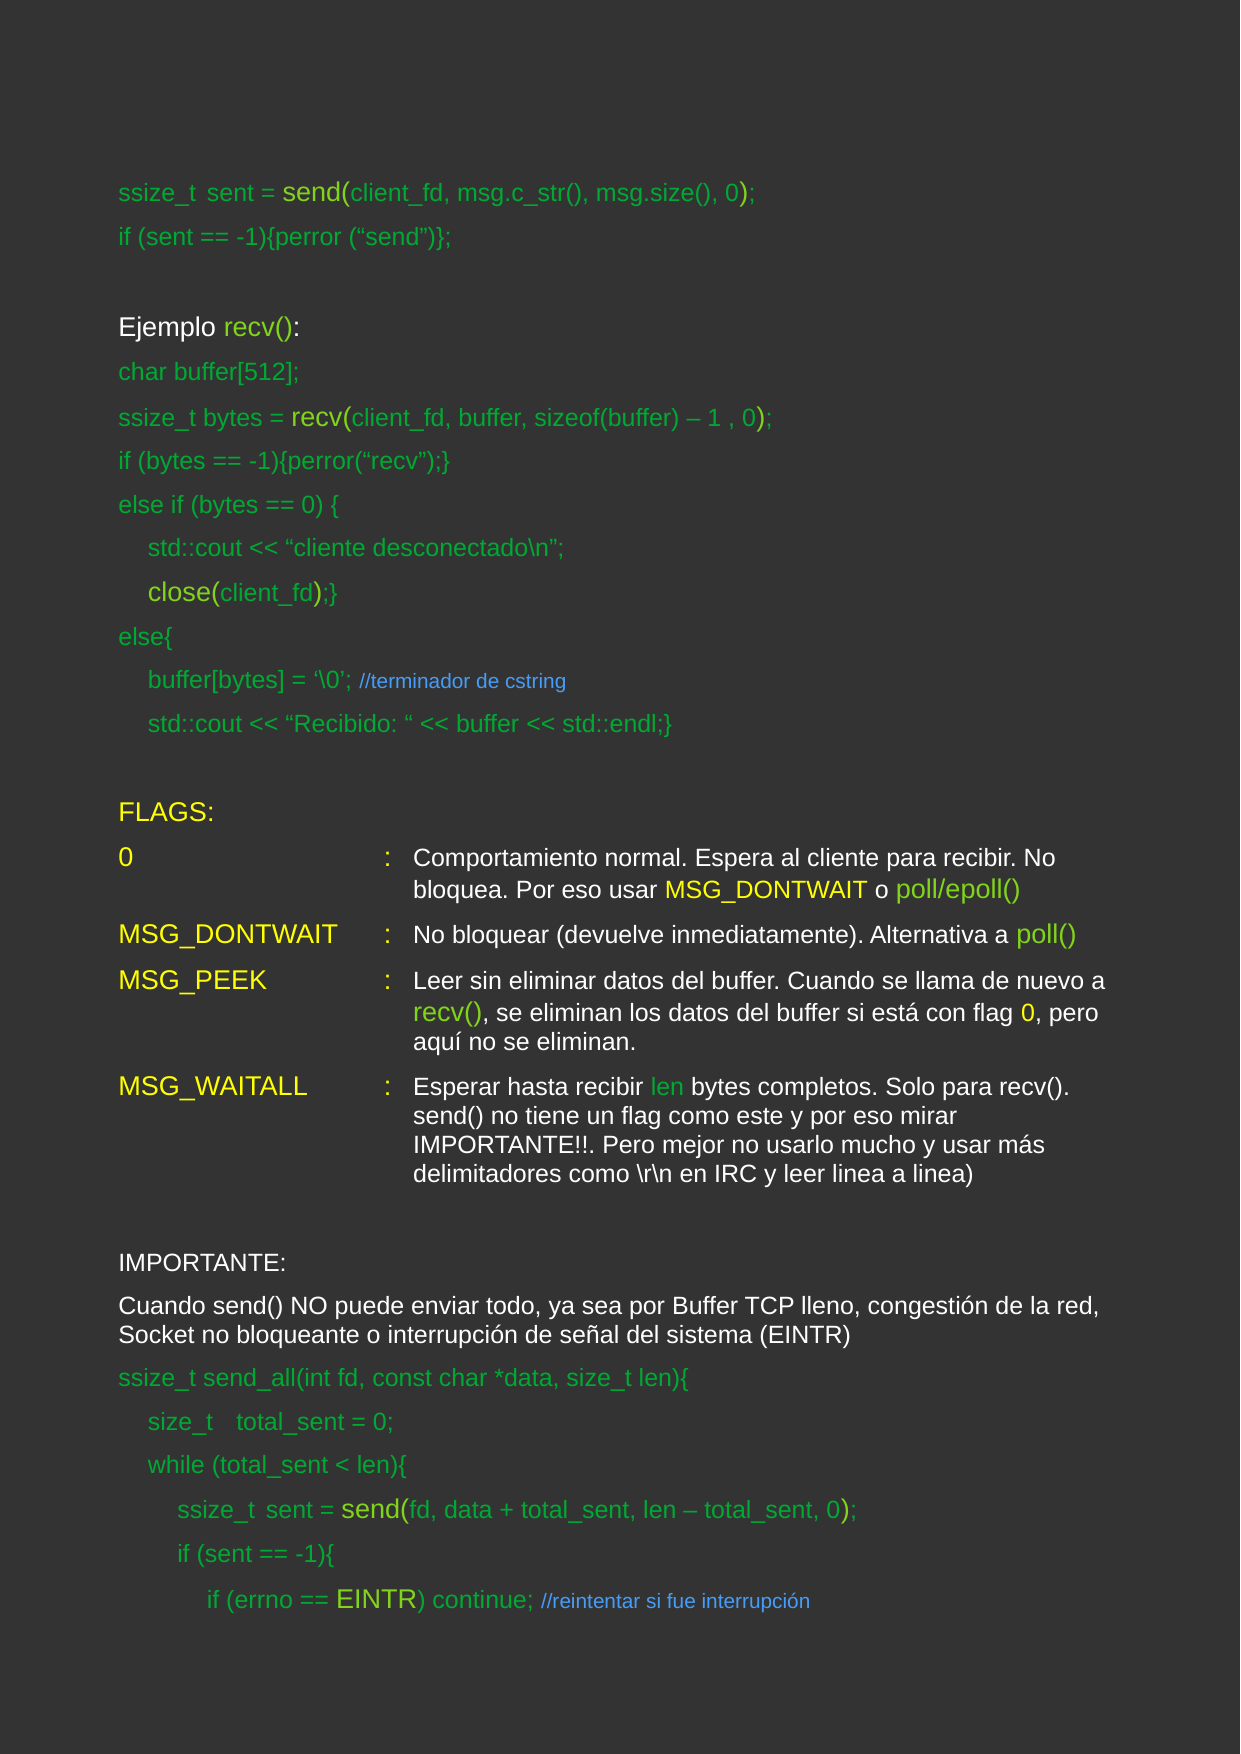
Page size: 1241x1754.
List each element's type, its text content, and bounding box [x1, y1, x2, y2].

text Ejemplo recv(): [118, 311, 1122, 343]
text MSG_PEEK : Leer sin eliminar datos del buffer. Cuando se llama de nuevo a recv(), se eliminan los datos del buffer si está con flag 0, pero aquí no se eliminan. [118, 964, 1122, 1056]
text if (sent == -1){ [118, 1539, 1122, 1568]
text ssize_t send_all(int fd, const char *data, size_t len){ [118, 1363, 1122, 1392]
text FLAGS: [118, 796, 1122, 827]
text ssize_t sent = send(fd, data + total_sent, len – total_sent, 0); [118, 1493, 1122, 1525]
text if (sent == -1){perror (“send”)}; [118, 222, 1122, 251]
text else if (bytes == 0) { [118, 490, 1122, 518]
text MSG_DONTWAIT : No bloquear (devuelve inmediatamente). Alternativa a poll() [118, 918, 1122, 950]
text buffer[bytes] = ‘\0’; //terminador de cstring [118, 666, 1122, 694]
text ssize_t sent = send(client_fd, msg.c_str(), msg.size(), 0); [118, 176, 1122, 208]
text close(client_fd);} [118, 576, 1122, 608]
text size_t total_sent = 0; [118, 1407, 1122, 1436]
text char buffer[512]; [118, 357, 1122, 386]
text MSG_WAITALL : Esperar hasta recibir len bytes completos. Solo para recv(). send() no tiene un flag como este y por eso mirar IMPORTANTE!!. Pero mejor no usarlo mucho y usar más delimitadores como \r\n en IRC y leer linea a linea) [118, 1070, 1122, 1188]
text Cuando send() NO puede enviar todo, ya sea por Buffer TCP lleno, congestión de la red, Socket no bloqueante o interrupción de señal del sistema (EINTR) [118, 1291, 1122, 1349]
text 0 : Comportamiento normal. Espera al cliente para recibir. No bloquea. Por eso usar MSG_DONTWAIT o poll/epoll() [118, 841, 1122, 904]
text ssize_t bytes = recv(client_fd, buffer, sizeof(buffer) – 1 , 0); [118, 401, 1122, 432]
text while (total_sent < len){ [118, 1450, 1122, 1479]
text IMPORTANTE: [118, 1248, 1122, 1277]
text if (bytes == -1){perror(“recv”);} [118, 446, 1122, 475]
text std::cout << “Recibido: “ << buffer << std::endl;} [118, 709, 1122, 738]
text std::cout << “cliente desconectado\n”; [118, 533, 1122, 562]
text if (errno == EINTR) continue; //reintentar si fue interrupción [118, 1583, 1122, 1614]
text else{ [118, 622, 1122, 651]
